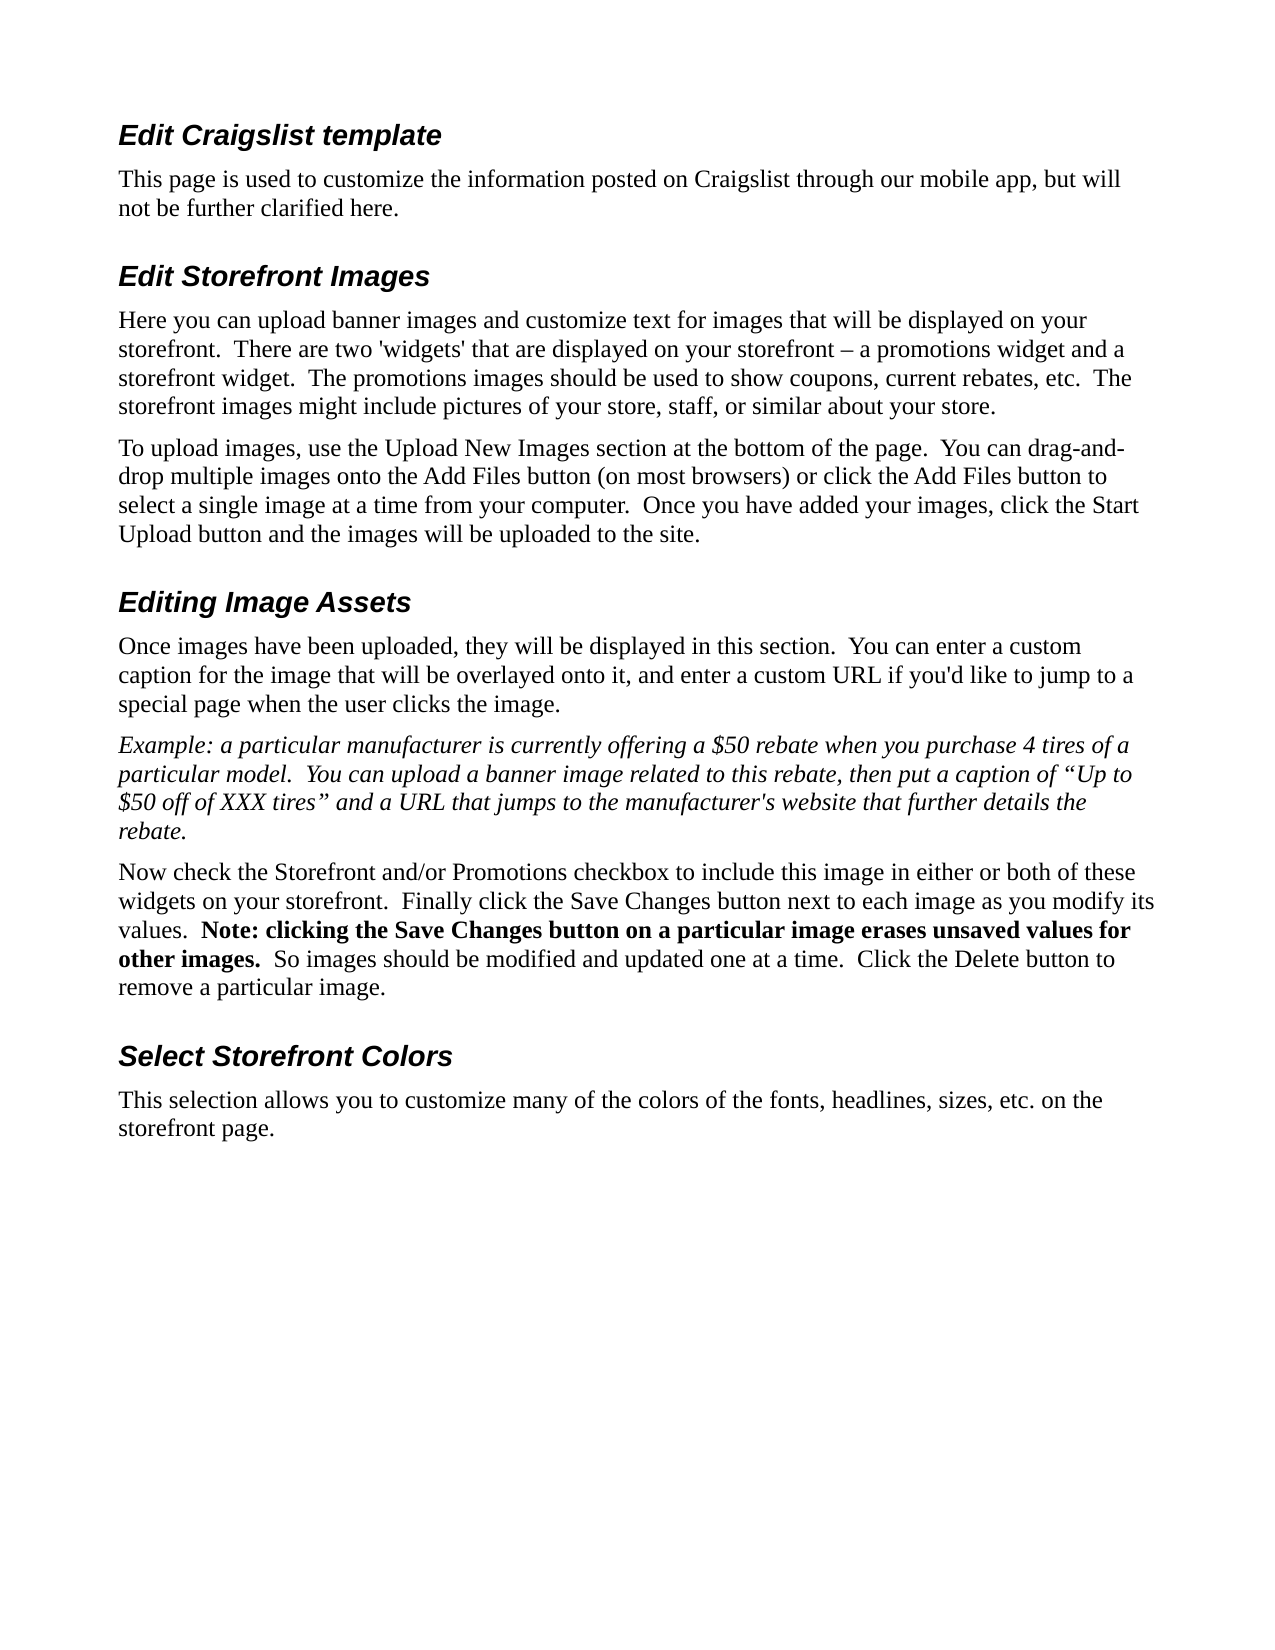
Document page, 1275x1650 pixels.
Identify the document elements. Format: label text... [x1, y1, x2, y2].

text This page is used to customize the information posted on Craigslist through our mobile app, but will not be further clarified here. [118, 164, 1157, 222]
subtitle Select Storefront Colors [118, 1039, 1157, 1072]
text Once images have been uploaded, they will be displayed in this section. You can enter a custom caption for the image that will be overlayed onto it, and enter a custom URL if you'd like to jump to a special page when the user clicks the image. [118, 631, 1157, 717]
subtitle Editing Image Assets [118, 585, 1157, 619]
subtitle Edit Storefront Images [118, 259, 1157, 293]
text Here you can upload banner images and customize text for images that will be displayed on your storefront. There are two 'widgets' that are displayed on your storefront – a promotions widget and a storefront widget. The promotions images should be used to show coupons, current rebates, etc. The storefront images might include pictures of your store, staff, or similar about your store. [118, 305, 1157, 420]
text Example: a particular manufacturer is currently offering a $50 rebate when you purchase 4 tires of a particular model. You can upload a banner image related to this rebate, then put a caption of “Up to $50 off of XXX tires” and a URL that jumps to the manufacturer's website that further details the rebate. [118, 730, 1157, 845]
subtitle Edit Craigslist template [118, 118, 1157, 152]
text To upload images, use the Upload New Images section at the bottom of the page. You can drag-and-drop multiple images onto the Add Files button (on most browsers) or click the Add Files button to select a single image at a time from your computer. Once you have added your images, click the Start Upload button and the images will be uploaded to the site. [118, 433, 1157, 548]
text Now check the Storefront and/or Promotions checkbox to include this image in either or both of these widgets on your storefront. Finally click the Save Changes button next to each image as you modify its values. Note: clicking the Save Changes button on a particular image erases unsaved values for other images. So images should be modified and updated one at a time. Click the Delete button to remove a particular image. [118, 857, 1157, 1001]
text This selection allows you to customize many of the colors of the fonts, headlines, sizes, etc. on the storefront page. [118, 1085, 1157, 1142]
